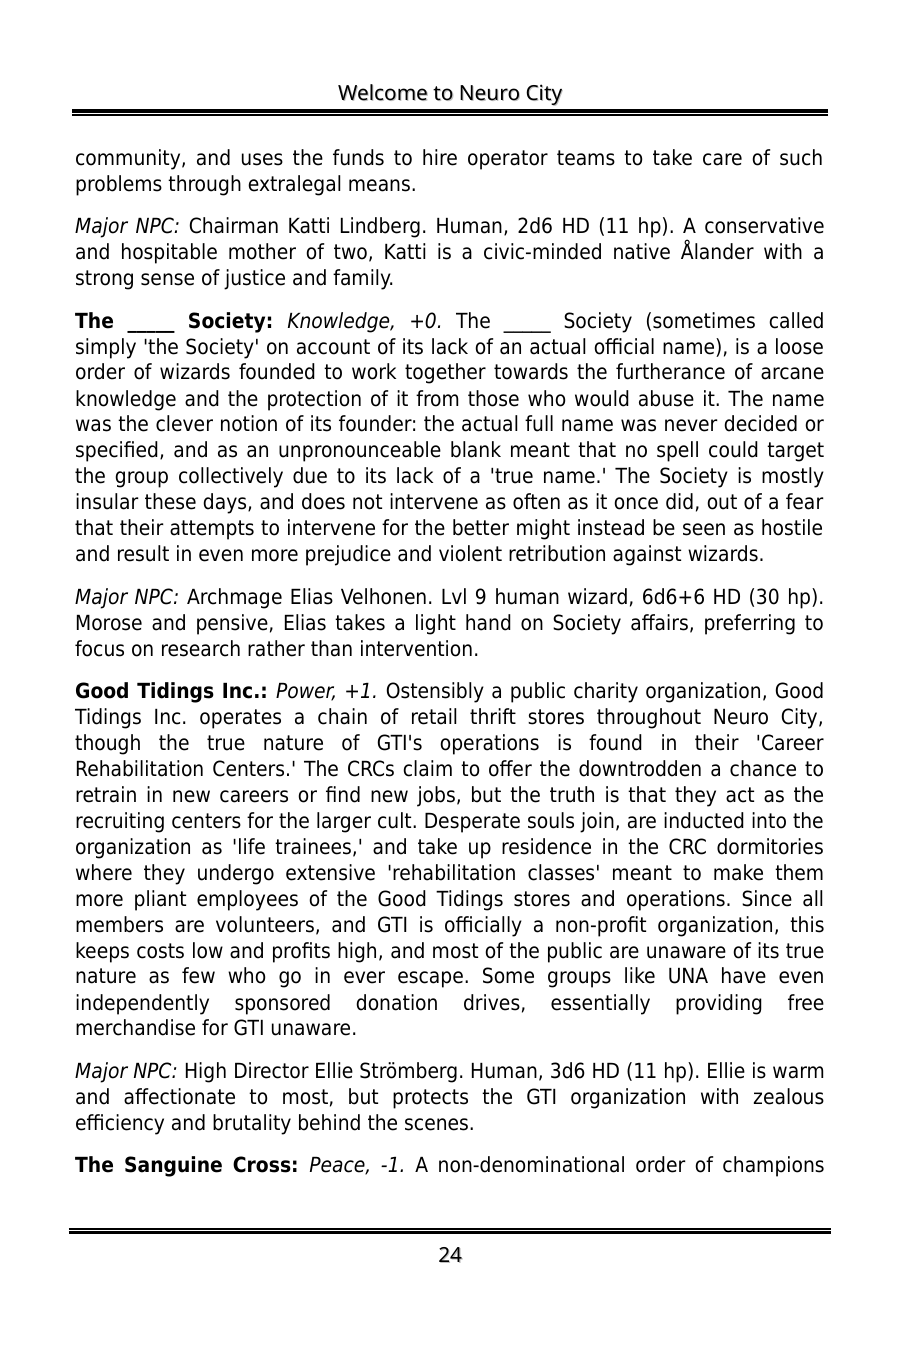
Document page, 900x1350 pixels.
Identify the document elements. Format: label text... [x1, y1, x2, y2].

text The Sanguine Cross: Peace, -1. A non-denominational order of champions [75, 1153, 825, 1178]
text Major NPC: High Director Ellie Strömberg. Human, 3d6 HD (11 hp). Ellie is warm and affectionate to most, but protects the GTI organization with zealous efficiency and brutality behind the scenes. [75, 1059, 825, 1135]
text Major NPC: Archmage Elias Velhonen. Lvl 9 human wizard, 6d6+6 HD (30 hp). Morose and pensive, Elias takes a light hand on Society affairs, preferring to focus on research rather than intervention. [75, 585, 825, 661]
text community, and uses the funds to hire operator teams to take care of such problems through extralegal means. [75, 146, 825, 196]
text Major NPC: Chairman Katti Lindberg. Human, 2d6 HD (11 hp). A conservative and hospitable mother of two, Katti is a civic-minded native Ålander with a strong sense of justice and family. [75, 214, 825, 290]
text Good Tidings Inc.: Power, +1. Ostensibly a public charity organization, Good Tidings Inc. operates a chain of retail thrift stores throughout Neuro City, though the true nature of GTI's operations is found in their 'Career Rehabilitation Centers.' The CRCs claim to offer the downtrodden a chance to retrain in new careers or find new jobs, but the truth is that they act as the recruiting centers for the larger cult. Desperate souls join, are inducted into the organization as 'life trainees,' and take up residence in the CRC dormitories where they undergo extensive 'rehabilitation classes' meant to make them more pliant employees of the Good Tidings stores and operations. Since all members are volunteers, and GTI is officially a non-profit organization, this keeps costs low and profits high, and most of the public are unaware of its true nature as few who go in ever escape. Some groups like UNA have even independently sponsored donation drives, essentially providing free merchandise for GTI unaware. [75, 679, 825, 1041]
text The _____ Society: Knowledge, +0. The _____ Society (sometimes called simply 'the Society' on account of its lack of an actual official name), is a loose order of wizards founded to work together towards the furtherance of arcane knowledge and the protection of it from those who would abuse it. The name was the clever notion of its founder: the actual full name was never decided or specified, and as an unpronounceable blank meant that no spell could target the group collectively due to its lack of a 'true name.' The Society is mostly insular these days, and does not intervene as often as it once did, out of a fear that their attempts to intervene for the better might instead be seen as hostile and result in even more prejudice and violent retribution against wizards. [75, 309, 825, 566]
